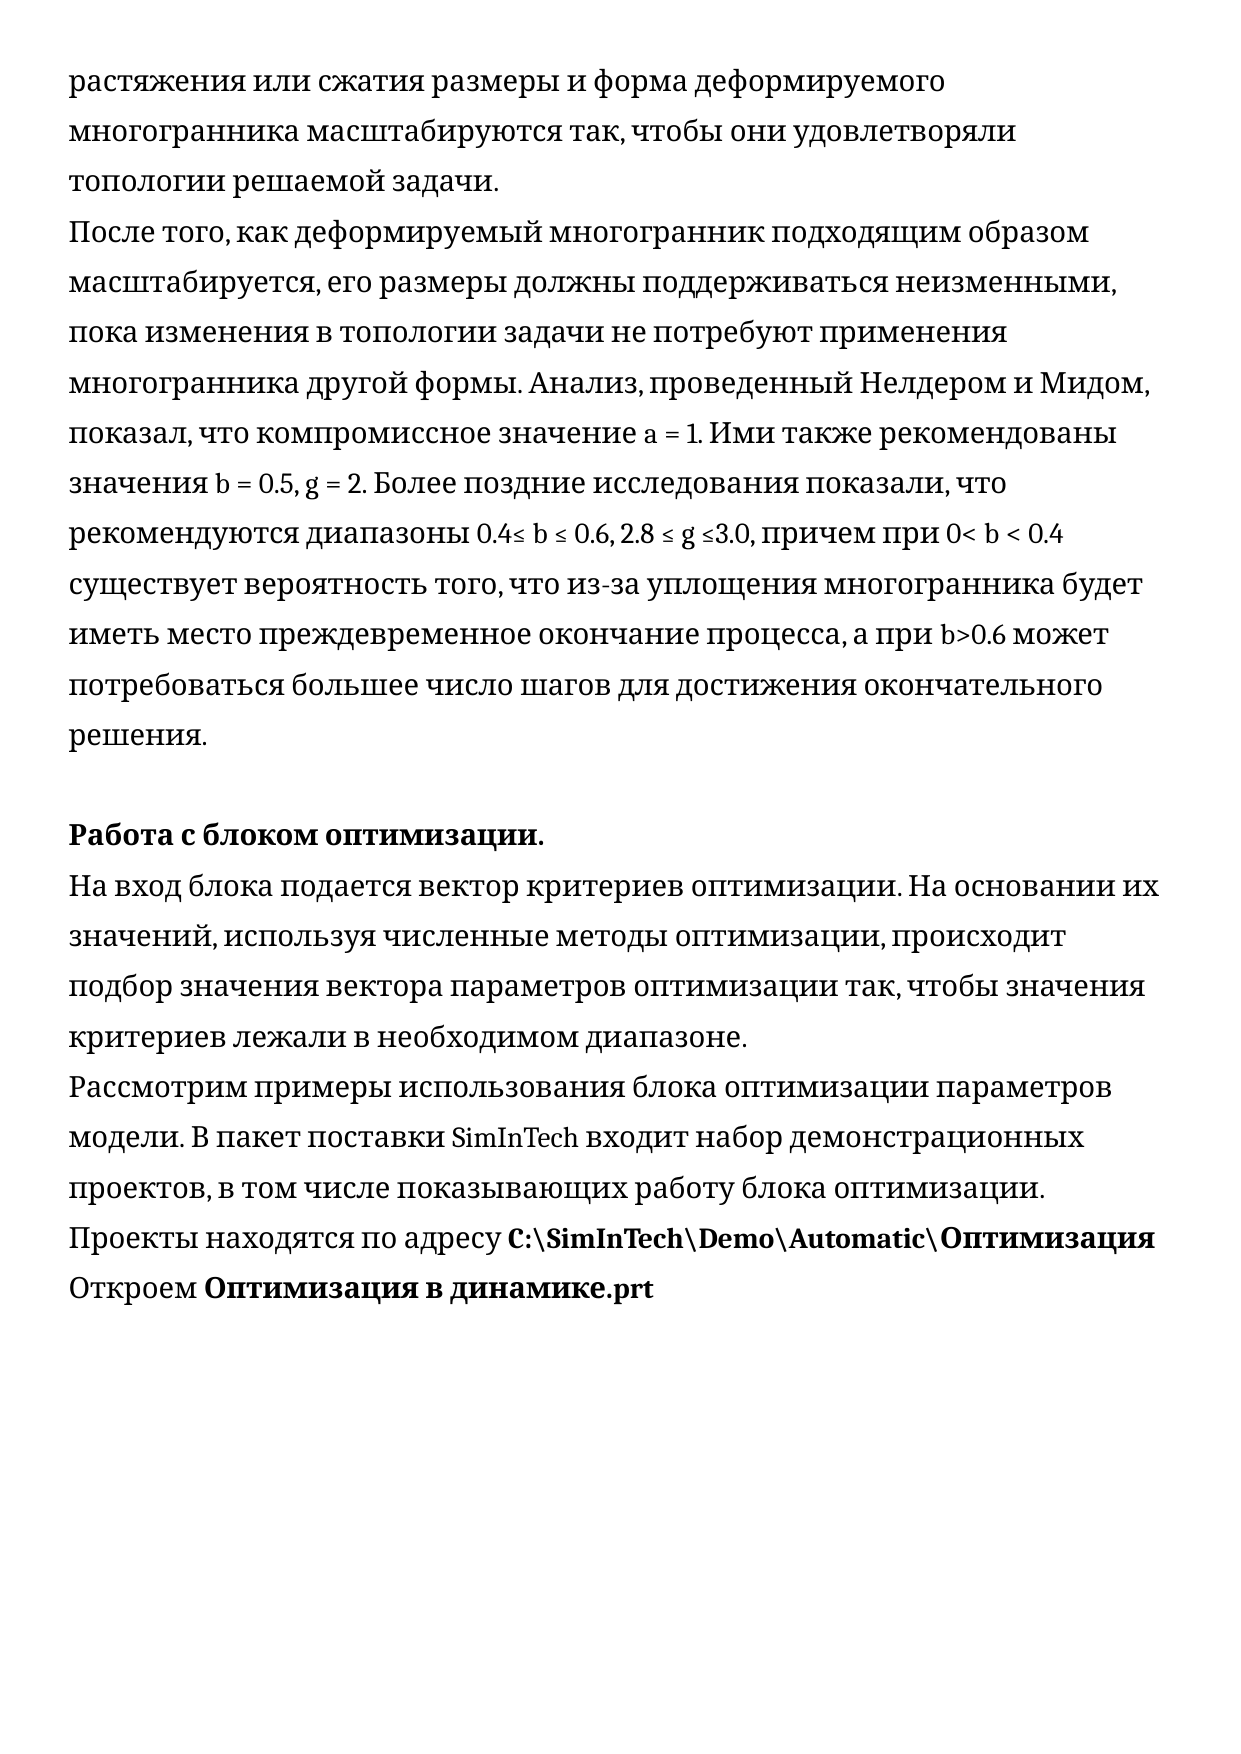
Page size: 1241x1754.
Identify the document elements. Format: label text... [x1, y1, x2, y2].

table_cell Блок оптимизации параметров модели предназначен для подбора таких параметров оптимизации, которые бы удовлетворяли необходимым значениям критериев оптимизации. Параметры оптимизации или оптимизируемые параметры — это независимые величины, значение которых подбирается блоком на основании существующих численных методов оптимизации, с целью соответствия определенных критериев оптимизации своим целевым значениям. Критерии оптимизации — избранные величины, к диапазону значений которых предъявляются определенные требования, и на значения которых прямо или косвенно влияют значения параметров оптимизации. Таким образом, задачу оптимизации можно сформулировать, как нахождение вектора параметров оптимизации, при которых критерии качества удовлетворяют своим ограничениям. Задача оптимизации плохо поддается формализации, поэтому для получения сколь-нибудь эффективных ее результатов, множество критериев и параметров оптимизации, имеющих разную физическую природу и диапазоны изменения, должны быть масштабированы и переведены к нормированным величинам. При наличии множества критериев, для формализации условия задачи оптимизации, обычно переходят от нескольких частных критериев q1, …, qm к одному общему критерию, который формируется в виде функции частных критериев. Такую процедуру называют свертыванием критериев. В результате получаем общий критерий (целевую функцию) f(x) = j (q1(x), ... , qm(x) ) в виде функции от оптимизируемых параметров. Решение задачи многокритериальной оптимизации сводится к минимизации этого критерия. Один из наиболее часто используемых способов свертывания частных критериев — средний степенной критерий оптимальности. Именно он используется для свертывания критериев оптимизации в SimInTech: При p=1 получим аддитивный критерий При p=2 получим квадратичный критерий При p, стремящемся к бесконечности, общий критерий сводится к наибольшему из нормированных частных критериев (минимаксный критерий) При p=0, логарифмируя выражение общего критерия и переходя к пределу по p, стремящемуся к нулю, после применения правила Лопиталя получаем средний геометрический (мультипликативный) критерий оптимальности. Получив обобщенный критерий, можно приступать к решению задачи оптимизации. В SimInTech реализованы 3 наиболее подходящих для программной реализации алгоритма оптимизации, в которых решение о переходе в новую точку поиска принимается на основании сравнения значений критерия в двух точках. Алгоритм Поиск-2 Реализуется алгоритм деления шага пополам при одном оптимизируемом параметре (n = 1) и алгоритм преобразований матрицы направлений при n >1. Далее рассматривается алгоритм многомерного поиска. Направления поиска на k-том этапе задаются матрицей Sk. На очередном этапе производится серия спусков в направлениях векторов s1,...,sn, представляющих собой столбцы матрицы Sk . Векторы перемещений на каждом из спусков равны соответственно g₁s₁, ..., gnsn .. После выполнения спусков матрица направлений преобразуется по формуле Sk+1 = Sk Λk Pk где Λk - диагональная матрица, элементы которой равны λk = γi, если γi ≠0, и λk = 0.5, если γi = 0; Pk - ортогональная матрица. Умножение на ортогональную матрицу необходимо для изменения набора направлений поиска. Если на всех этапах Pk = I , то направления поиска не изменяются от этапа к этапу и мы имеем алгоритм покоординатного спуска. Очевидно, что выбор матриц Pk существенно влияет на эффективность поиска. Было испытано несколько различных способов выбора ортогональных матриц Pk , в том числе и случайный выбор. Лучшим оказался способ, при котором все матрицы Pk равны между собой и определяются в виде * Рассмотрим этапы алгоритма в многомерном случае. Начальная матрица направлений задается диагональной с элементами на главной диагонали, равными начальным приращениям по параметрам. Выполнить цикл для i=1, …, n: 2.1 Выполнить пробный щаг в направлении si: y=x+si Если этот шаг удачный (f(y)<f(x)), перейти к пункту 2.3. 2.2 Выполнить пробный шаг в противоположном направлении: y=x-si Если оба пробных шага оказались неудачными, принять λ=0.5 и перейти к пункту 2.4 2.3 Выполнить спуск в выбранном направлении, в результате получим новую точку поиска x=x+γsi, принять λ=|γ| 2.4 Принять si= λsi. Перейти к следующему значению счетчика цикла либо выйти из цикла (если i=n). Умножить матрицу направлений S на ортогональную матрицу P, задаваемую выражением (*). При выполнении условия окончания поиска завершить работу алгоритма, в противном случае — перейти к п.2 с новыми значениями вектора x и матрицы S. Поиск прекращается при выполнении одного из следующих условий: -целевая функция достигла минимума (все требования выполняются); -превышено заданное число вычислений целевой функции; -приращения по каждому из параметров стали меньше заданного значения; -принудительный останов. Алгоритм Поиск-4 Реализуется алгоритм квадратичной интерполяции при одном оптимизируемом параметре (n = 1) и алгоритм преобразований вращения и растяжения-сжатия (n >1). Рассмотрим алгоритм при n > 1. Он основан на выполнении преобразований растяжения - сжатия и преобразований вращения для такого преобразования системы координат, при котором матрица вторых производных (матрица Гессе) приближается к единичной, а направления поиска становятся сопряженными. Этот алгоритм использует квадратичную интерполяцию. Пусть H - симметричная положительно-определенная матрица. Будем строить последовательность матриц H0 = H, H1 ,..., Hk , Каждая из которых получается из предыдущей путем выполнения следующего преобразования Hk = PkT ΛkT Hk-1 Λk Pk где Λk - диагональная матрица с элементами λi = hii-1/2 (hii - диагональные элементы Hk-1); Pk - ортогональная матрица. После умножения матрицы Hk-1 слева и справа на Λk получаем матрицу с единичными диагональными элементами. Можно надеяться, что при подходящем выборе ортогональных матриц Pk матрица Hk будет стремиться к единичной. На этом, в частности, основан метод вращений для расчета собственных значений симметричных матриц. Рассмотрим задачу поиска минимума функции нескольких переменных. На k-м этапе поиска поочередно минимизируется функция в направлениях векторов s1 ,...,sn, представляющих собой столбцы матрицы Sk. Для нахождения точки минимума в направлении si используется квадратичная интерполяция по трем равноотстоящим точкам z = x - asi , x , y=x + asi . Одновременно для каждого направления вычисляется λi = a(f(y) + f(z)-2f(x))-1/2 (**) После выполнения серии спусков матрица S преобразуется по формуле Sk+1 = Sk Λk Pk , где Λk - диагональная матрица, элементы которой определяются по (**); Pk - некоторая ортогональная матрица. Для квадратичной целевой функции матрица SkT H Sk , где H - матрица Гессе, совпадает с матрицей Hk . Таким образом, при надлежащем выборе матриц Pk для квадратичной функции получаем SkT H Sk → I и направления поиска приближаются к сопряженным. В рассматриваемом алгоритме матрицы Pk одинаковы на всех этапах и определяются по формуле (*). Этапы работы алгоритма Поиск-4 аналогичны рассмотренным выше этапам алгоритма Поиск-2. Алгоритм Симплекс Используется метод «деформируемого многогранника» Недлера и Мида. В методе Нелдера-Мида минимизируется функция n независимых переменных с использованием n+1 вершин деформируемого многогранника. Каждая вершина может быть идентифицирована вектором x . Вершина (точка), в которой значение f(x) максимально, проектируется через центр тяжести (центроид) оставшихся вершин. Улучшенные (меньшие) значения целевой функции находятся последовательной заменой точки с максимальным значением f(x) на более “хорошие” точки, пока не будет найден минимум f(x). Далее кратко излагается суть алгоритма. Пусть xi(k) = [xi1(k),..., xij(k),..., xin(k)]T, i = 1,..., n+1, является i-й вершиной (точкой) на k-том этапе поиска, k = 0, 1,..., и пусть значение целевой функции в xi(k) равно f(xi(k)). Также отметим векторы многогранника, которые дают максимальное и минимальное значения. Определим f(xh(k)) = max{f(x1(k)),...,f(xn+1(k))}, где xh(k) = xi(k) , и f(xl(k)) = min{f(x1(k)),...,f(xn+1(k)), где xl(k) = xi(k) . Поскольку многогранник в En состоит из (n+1) вершин x1,...,xn+1, пусть xn+2 будет центром тяжести всех вершин, исключая xh. Тогда координаты этого центра определяются формулой xn+2,j(k) = (1/n)[(Sxij(k))-xhj(k) ], i = 1,..., n+1; j =1,..., n; где индекс j обозначает координатное направление. Начальный симплекс обычно (не всегда) выбирается в виде регулярного симплекса, причем начало координат можно поместить в центр тяжести. Процедура отыскания вершины в En , в которой f(x) имеет лучшее значение, состоит из следующих операций. Отражение - проектирование xh(k) через центр тяжести в соответствии с выражением xn+3(k) = xn+2(k) +a(xn+2(k)-xh(k)) (***) где a является коэффициентом отражения; xn+2(k) - центр тяжести, вычисляемый по формуле (***); xh(k) - вершина, в которой функция f(x) принимает наибольшее из n+1 ее значений на k- том этапе. Растяжение. Эта операция состоит в следующем: если f(xn+3(k)) <= f(xl(k)), то вектор(xn+3(k)-xn+2(k)) растягивается в соответствии с соотношением xn+4(k)= xn+2(k) +g(xn+3(k)-xn+2(k)), где g >1 представляет собой коэффициент растяжения. Если f(xn+4(k)) <f(xl(k)) , то xh(k) заменяется на xn+4(k) и процедура продолжается снова с операции 1 при k = k+1. В противном случае xh(k) заменяется на xn+3(k) и также осуществляется переход к операции 1 при k = k+1. Сжатие. Если f(xn+3(k)) > f(xi(k)) для всех i < > h , то вектор (xh(k)-xn+2(k)) сжимается в соответствии с формулой xn+5(k)= xn+2(k) +b(xh(k)-xn+2(k)), где 0 < b <1 представляет собой коэффициент сжатия. Затем xh(k) заменяем на xn+5(k) и возвращаемся к операции 1 для продолжения поиска на (k+1) шаге. Редукция. Если f(xn+5(k)) > f(xh(k)), все векторы (xi(k)-xl(k)), i = 1, ..., n +1, уменьшаются в 2 раза с отсчетом от xl(k) в соответствии с формулой xi(k) = xl(k) +0.5(xi(k)-xl(k)), i = 1, ..., n+1. Затем возвращаемся к операции 1 для продолжения поиска на (k + 1) шаге. Критерий окончания поиска- проверка условия {[1/(n+1)]S [f(xi(k))-f(xn+2(k))]2}1/2 ≤ e , где e - произвольное малое число, а f(xn+2(k)) - значение целевой функции в центре тяжести xn+2(k). На процесс оптимизации оказывают влияние коэффициенты отражения a, растяжения g и сжатия b. Коэффициент отражения a используется для проектирования вершины с наибольшим значением f(x) через центр тяжести деформируемого многогранника. Коэффициент g вводится для растяжения вектора поиска в случае, если отражение дает вершину со значением f(x) меньшим, чем наименьшее значение f(x), полученное до отражения. Коэффициент сжатия b используется для уменьшения вектора поиска, если операция отражения не привела к вершине со значением f(x), меньшим, чем второе по величине (после наибольшего) значение f(x), полученное до отражения. Таким образом, с помощью операций растяжения или сжатия размеры и форма деформируемого многогранника масштабируются так, чтобы они удовлетворяли топологии решаемой задачи. После того, как деформируемый многогранник подходящим образом масштабируется, его размеры должны поддерживаться неизменными, пока изменения в топологии задачи не потребуют применения многогранника другой формы. Анализ, проведенный Нелдером и Мидом, показал, что компромиссное значение a = 1. Ими также рекомендованы значения b = 0.5, g = 2. Более поздние исследования показали, что рекомендуются диапазоны 0.4≤ b ≤ 0.6, 2.8 ≤ g ≤3.0, причем при 0< b < 0.4 существует вероятность того, что из-за уплощения многогранника будет иметь место преждевременное окончание процесса, а при b>0.6 может потребоваться большее число шагов для достижения окончательного решения. Работа с блоком оптимизации. На вход блока подается вектор критериев оптимизации. На основании их значений, используя численные методы оптимизации, происходит подбор значения вектора параметров оптимизации так, чтобы значения критериев лежали в необходимом диапазоне. Рассмотрим примеры использования блока оптимизации параметров модели. В пакет поставки SimInTech входит набор демонстрационных проектов, в том числе показывающих работу блока оптимизации. Проекты находятся по адресу C:\SimInTech\Demo\Automatic\Оптимизация Откроем Оптимизация в динамике.prt Синусоидальный сигнал подается на две системы — эталонную и настраиваемую. Далее вычитатель определяет сигнал рассогласования между системами и подает его на вход блока оптимизации, который, осуществляя сравнения сигнала рассогласования с его целевым значением, а также применяя методы численной оптимизации, генерирует на выходе некий корректирующий множитель, на который домножается сигнал настраиваемой системы с целью минимизации отклонения от эталонной. В данном случае параметром оптимизации является некий корректирующий коэффициент, а критерием оптимизации — величина рассогласования между выходами эталонной и настраиваиваемой системами. В ходе динамического расчета в течение одного цикла моделирования системы, блок оптимизации подбирает такой корректирующий коэффициент для настраиваемой системы, что сигнал рассогласования между эталонной и настраиваемой системами стремится к нулю. Второй пример Оптимизация с повторениями расчётов.prt показывает работу блока в режиме повторения расчетов. В данном примере источник равномерного шума аналогично подается на две системы — некую эталонную и настраиваемую. Затем вычитатель формирует сигнал рассогласования, подаваемый на блок RMS, считающий среднеквадратичное отклонение сигнала рассогласования за один полный цикл расчета системы. Блок оптимизации рассчитывает корректирующий коэффициент, пытаясь минимизировать среднеквадратичное отклонение. В итоге, за несколько последовательных расчетов модели, сигнал рассогласования стал стремиться к нулю, и форма сигналов практически совпала. Таким образом системе понадобилось 5 последовательных расчетов, чтобы скорректировать сигнал настраиваемой системы так , чтобы он совпадал с эталонной. Рассмотрим настройки блока оптимизации: Режим оптимизации параметров — оптимизация осуществляется либо динамически в течение одного цикла моделирования системы, изменяя параметр оптимизации прямо в ходе моделирования, либо по полному переходному процессу системы с помощью серии последовательных циклов моделирования, в каждом из которых обновляется значение оптимизируемого параметра. Периодично анализа критериев оптимизации при расчете в динамике, сек — как часто в ходе моделирования будет происходить анализ критериев и следовательно изменение значения оптимизируемого параметра. Опция имеет смысл только при установленном динамическом режиме оптимизации параметров. Начальные приближения выходов блока — начальные значения оптимизируемых параметров с которых начинается расчет. Минимальные значения выходов блока — показывает минимальные значения, которые могут принимать оптимизируемые параметры. Максимальные значения выходов блока — показывает максимальные значения, которые могут принимать оптимизируемые параметры. Абсолютная точность подбора значений выходов — минимальный щаг, с которым могут изменяться выходные величины. Начальные приращения значений выходов — величина изменения значений выходов на первом шаге подбора. Минимальные значения входных критериев оптимизации — нижняя граница целевого диапазона критериев оптимизации. Задается в виде линейного массива, если критериев больше одного. Максимальные значения входных критериев оптимизации — верхняя граница целевого диапазона критериев оптимизации. Задается в виде линейного массива, если критериев больше одного. Тип суммарного критерия оптимизации — метод свертывания критериев, для формирования целевой функции. Метод оптимизации — используемый численный метод оптимизации. Максимальное количество повторных моделирований при расчете по полному переходному процессу — максимальное число повторных моделирований в ходе которых алгоритм будет пытаться подобрать оптимальные параметры. Если по окончании указанного числа расчетов, не были найдены значения параметров, удовлетворяющие критериям оптимизации, то расчет прерывается. Опция применима только если выбран режим оптимизации «По полному переходному процессу» Количество серий случайных испытаний для стохастического метода - Количество случайных испытаний в одной серии для стохастического метода - Выдача информации о процессе оптимизации — включение опции означает выдачу информационных сообщений о значении параметров и критериев оптимизации после каждого их изменения в процессе расчета системы. <страница справки в разработке> [63, 59, 1181, 1312]
